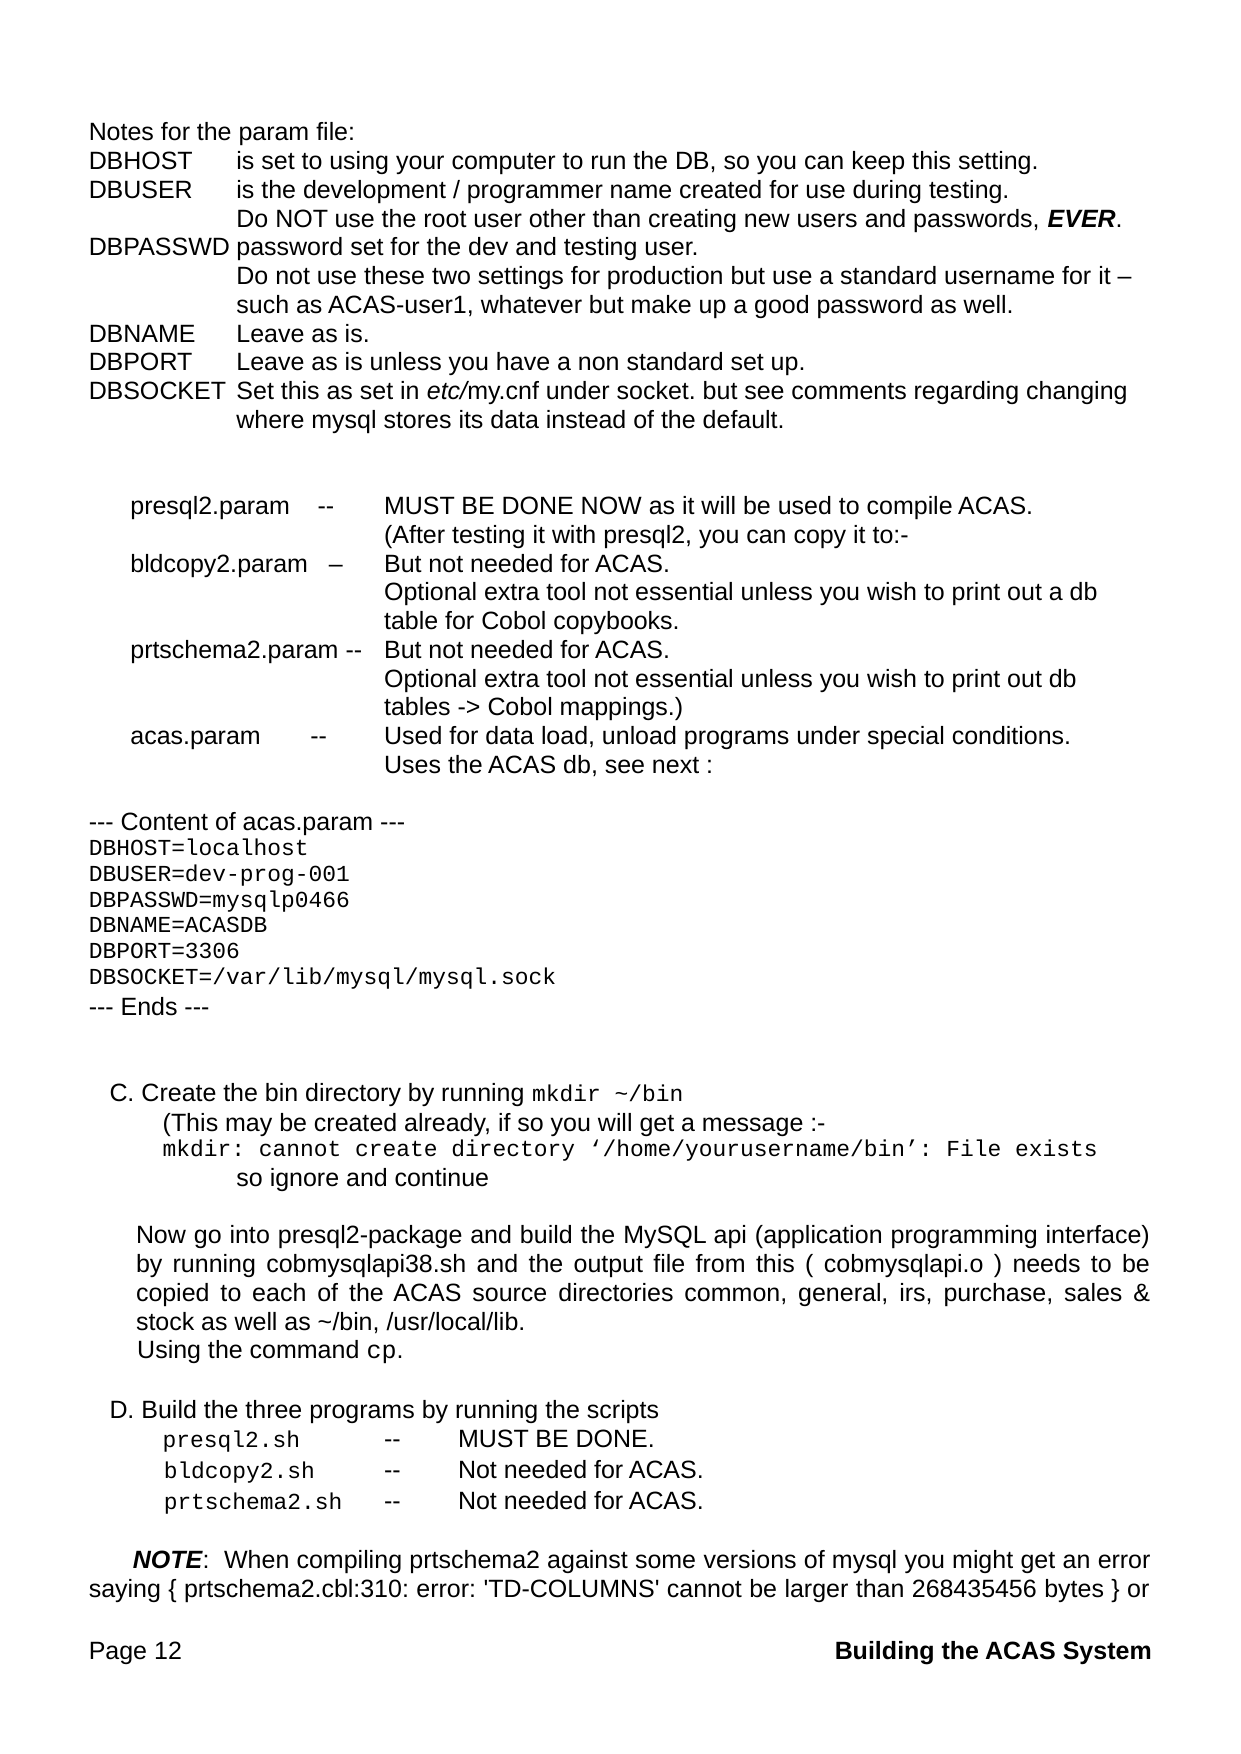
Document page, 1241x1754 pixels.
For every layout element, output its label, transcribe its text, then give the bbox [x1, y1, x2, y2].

text bldcopy2.sh -- Not needed for ACAS. [88, 1455, 1152, 1486]
text DBPORT Leave as is unless you have a non standard set up. [88, 347, 1152, 376]
text Notes for the param file: [88, 117, 1152, 146]
text C. Create the bin directory by running mkdir ~/bin [88, 1078, 1152, 1108]
text DBHOST=localhost [88, 836, 1152, 862]
text Now go into presql2-package and build the MySQL api (application programming interface) by running cobmysqlapi38.sh and the output file from this ( cobmysqlapi.o ) needs to be copied to each of the ACAS source directories common, general, irs, purchase, sales & stock as well as ~/bin, /usr/local/lib. [136, 1220, 1152, 1335]
text acas.param -- Used for data load, unload programs under special conditions. [88, 721, 1152, 750]
text Optional extra tool not essential unless you wish to print out a db [88, 577, 1152, 606]
text mkdir: cannot create directory ‘/home/yourusername/bin’: File exists [88, 1137, 1152, 1163]
text (After testing it with presql2, you can copy it to:- [88, 520, 1152, 548]
text Optional extra tool not essential unless you wish to print out db [88, 663, 1152, 692]
text bldcopy2.param – But not needed for ACAS. [88, 548, 1152, 577]
text DBPORT=3306 [88, 940, 1152, 966]
text tables -> Cobol mappings.) [88, 692, 1152, 721]
text --- Content of acas.param --- [88, 807, 1152, 836]
text NOTE: When compiling prtschema2 against some versions of mysql you might get an error saying { prtschema2.cbl:310: error: 'TD-COLUMNS' cannot be larger than 268435456 bytes } or [88, 1545, 1152, 1603]
text Uses the ACAS db, see next : [88, 750, 1152, 778]
text Do not use these two settings for production but use a standard username for it – [88, 261, 1152, 290]
text where mysql stores its data instead of the default. [88, 405, 1152, 433]
text Do NOT use the root user other than creating new users and passwords, EVER. [88, 203, 1152, 232]
text DBSOCKET=/var/lib/mysql/mysql.sock [88, 966, 1152, 992]
text DBUSER is the development / programmer name created for use during testing. [88, 175, 1152, 203]
text DBUSER=dev-prog-001 [88, 862, 1152, 888]
text table for Cobol copybooks. [88, 606, 1152, 635]
text presql2.sh -- MUST BE DONE. [88, 1424, 1152, 1455]
text prtschema2.sh -- Not needed for ACAS. [88, 1486, 1152, 1517]
text so ignore and continue [88, 1163, 1152, 1192]
text DBNAME=ACASDB [88, 914, 1152, 940]
text Using the command cp. [88, 1335, 1152, 1366]
text presql2.param -- MUST BE DONE NOW as it will be used to compile ACAS. [88, 491, 1152, 520]
text DBNAME Leave as is. [88, 318, 1152, 347]
text prtschema2.param -- But not needed for ACAS. [88, 635, 1152, 663]
text DBPASSWD password set for the dev and testing user. [88, 232, 1152, 261]
text DBPASSWD=mysqlp0466 [88, 888, 1152, 914]
text DBHOST is set to using your computer to run the DB, so you can keep this setting. [88, 146, 1152, 175]
text --- Ends --- [88, 992, 1152, 1020]
text DBSOCKET Set this as set in etc/my.cnf under socket. but see comments regarding changing [88, 376, 1152, 405]
text such as ACAS-user1, whatever but make up a good password as well. [88, 290, 1152, 318]
text D. Build the three programs by running the scripts [88, 1395, 1152, 1424]
text (This may be created already, if so you will get a message :- [88, 1108, 1152, 1137]
